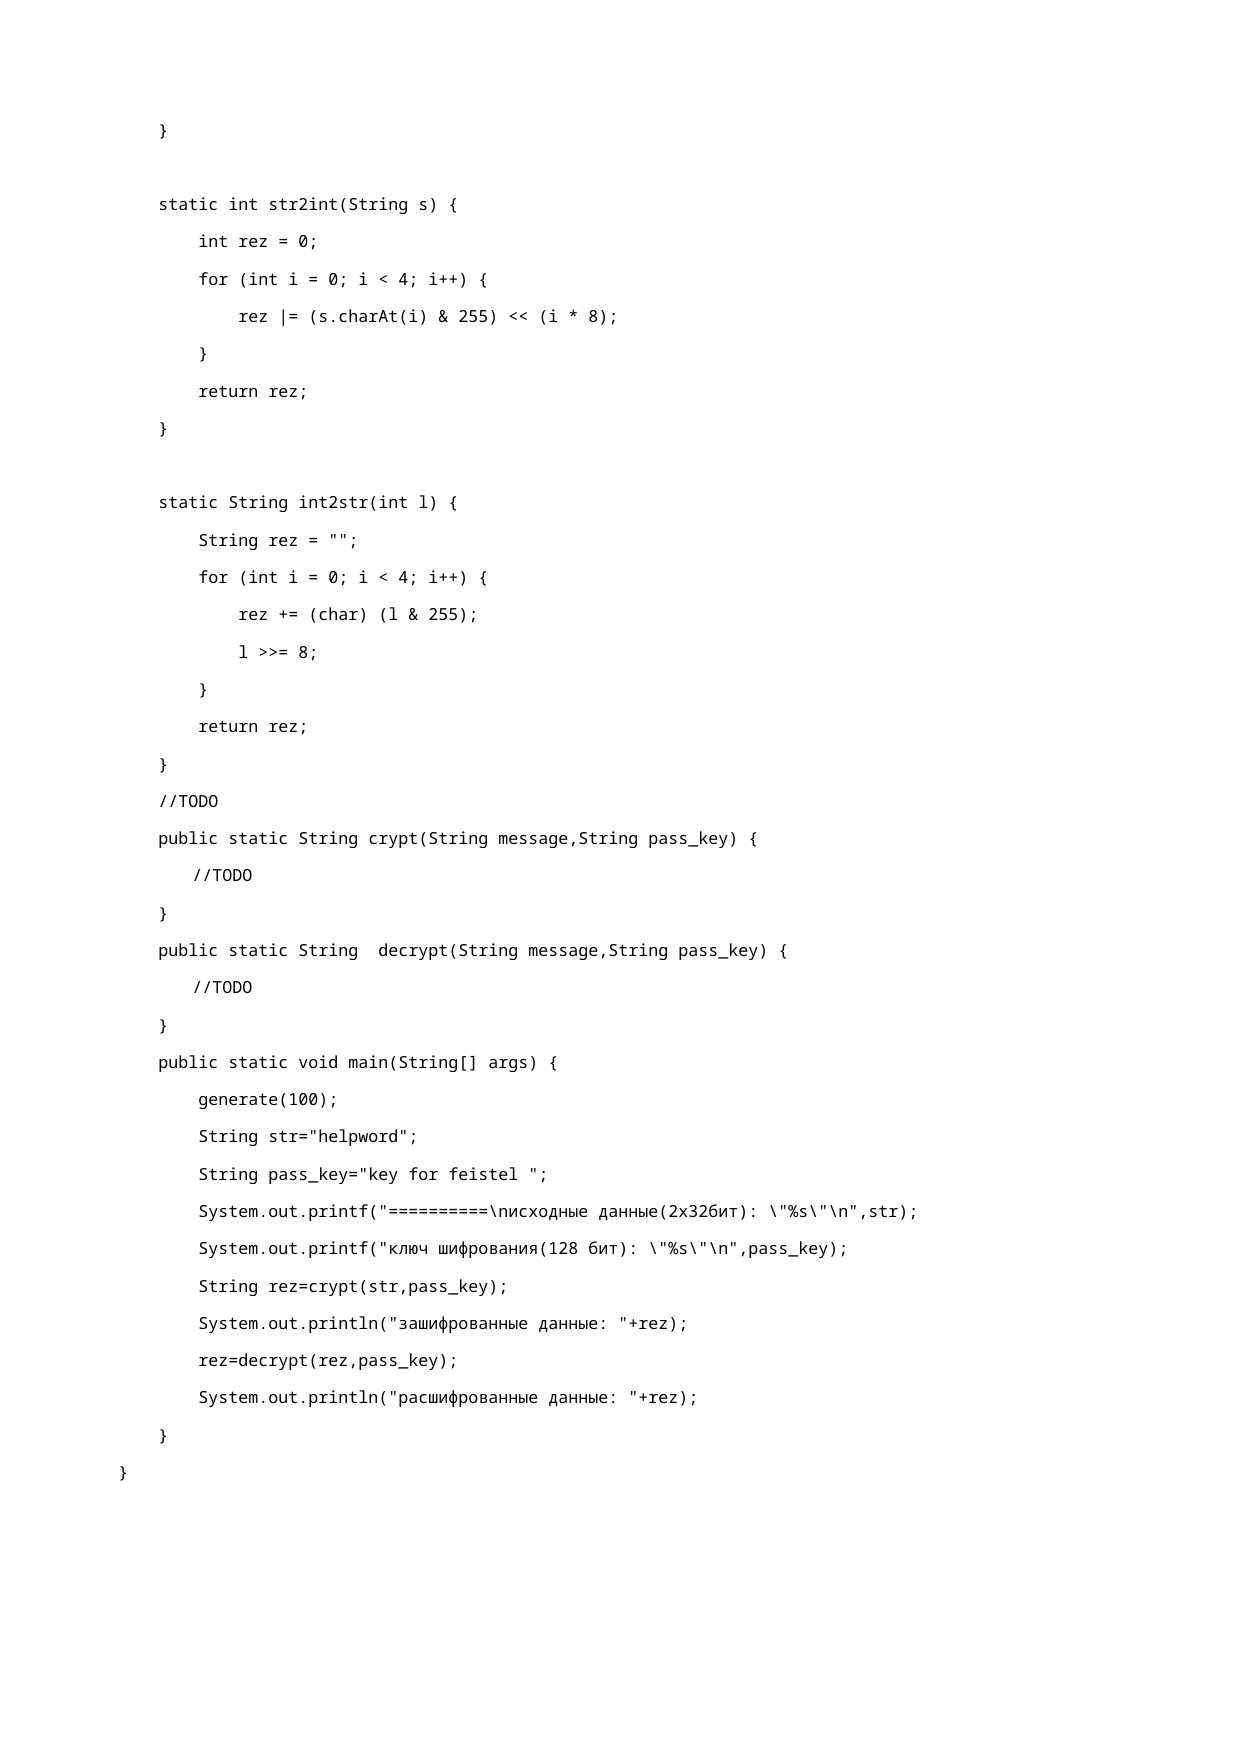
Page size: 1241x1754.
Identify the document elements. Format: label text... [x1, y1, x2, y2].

text public static String decrypt(String message,String pass_key) { [118, 938, 1122, 961]
text //TODO [118, 864, 1122, 887]
text String str="helpword"; [118, 1125, 1122, 1148]
text } [118, 118, 1122, 141]
text public static void main(String[] args) { [118, 1050, 1122, 1073]
text static int str2int(String s) { [118, 193, 1122, 215]
text System.out.println("зашифрованные данные: "+rez); [118, 1311, 1122, 1334]
text String rez = ""; [118, 528, 1122, 551]
text return rez; [118, 715, 1122, 737]
text } [118, 1423, 1122, 1446]
text return rez; [118, 379, 1122, 402]
text String pass_key="key for feistel "; [118, 1162, 1122, 1185]
text String rez=crypt(str,pass_key); [118, 1274, 1122, 1297]
text } [118, 342, 1122, 364]
text rez |= (s.charAt(i) & 255) << (i * 8); [118, 304, 1122, 327]
text for (int i = 0; i < 4; i++) { [118, 267, 1122, 290]
text static String int2str(int l) { [118, 491, 1122, 514]
text } [118, 752, 1122, 775]
text } [118, 677, 1122, 700]
text } [118, 416, 1122, 439]
text public static String crypt(String message,String pass_key) { [118, 827, 1122, 849]
text System.out.println("расшифрованные данные: "+rez); [118, 1386, 1122, 1409]
text generate(100); [118, 1088, 1122, 1110]
text for (int i = 0; i < 4; i++) { [118, 566, 1122, 588]
text } [118, 1461, 1122, 1483]
text } [118, 901, 1122, 924]
text //TODO [118, 976, 1122, 998]
text rez += (char) (l & 255); [118, 603, 1122, 626]
text System.out.printf("ключ шифрования(128 бит): \"%s\"\n",pass_key); [118, 1237, 1122, 1259]
text l >>= 8; [118, 640, 1122, 663]
text rez=decrypt(rez,pass_key); [118, 1349, 1122, 1371]
text int rez = 0; [118, 230, 1122, 253]
text //TODO [118, 789, 1122, 812]
text System.out.printf("==========\nисходные данные(2x32бит): \"%s\"\n",str); [118, 1199, 1122, 1222]
text } [118, 1013, 1122, 1036]
